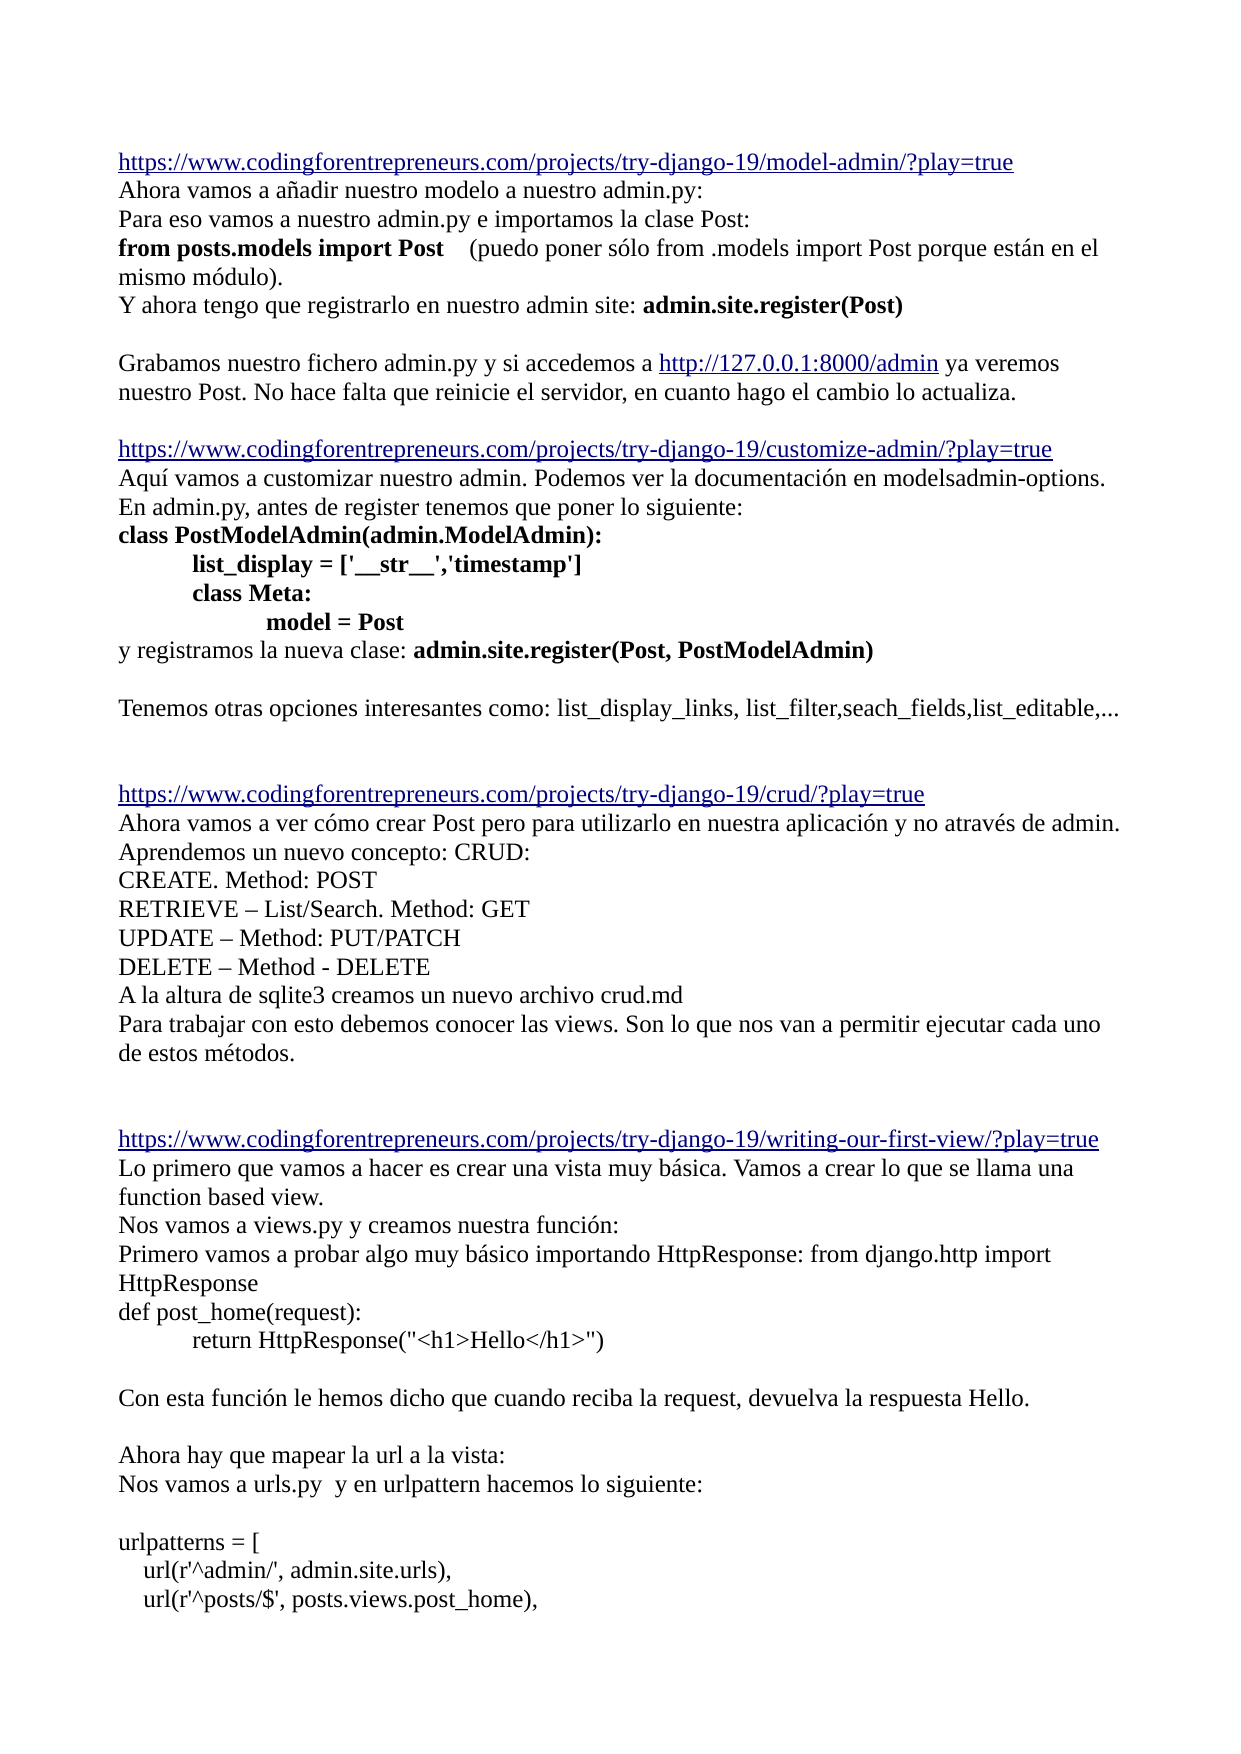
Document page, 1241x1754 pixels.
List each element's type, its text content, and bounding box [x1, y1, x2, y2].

text url(r'^admin/', admin.site.urls), [118, 1556, 1122, 1584]
text Lo primero que vamos a hacer es crear una vista muy básica. Vamos a crear lo que se llama una function based view. [118, 1153, 1122, 1211]
text Primero vamos a probar algo muy básico importando HttpResponse: from django.http import HttpResponse [118, 1239, 1122, 1297]
text Aprendemos un nuevo concepto: CRUD: [118, 837, 1122, 866]
text En admin.py, antes de register tenemos que poner lo siguiente: [118, 492, 1122, 521]
text class Meta: [118, 578, 1122, 607]
text Para eso vamos a nuestro admin.py e importamos la clase Post: [118, 204, 1122, 233]
text url(r'^posts/$', posts.views.post_home), [118, 1584, 1122, 1613]
text DELETE – Method - DELETE [118, 952, 1122, 981]
text class PostModelAdmin(admin.ModelAdmin): [118, 521, 1122, 549]
text CREATE. Method: POST [118, 866, 1122, 894]
text from posts.models import Post (puedo poner sólo from .models import Post porque están en el mismo módulo). [118, 233, 1122, 291]
text Nos vamos a views.py y creamos nuestra función: [118, 1211, 1122, 1239]
text Y ahora tengo que registrarlo en nuestro admin site: admin.site.register(Post) [118, 291, 1122, 319]
text https://www.codingforentrepreneurs.com/projects/try-django-19/customize-admin/?play=true [118, 434, 1122, 463]
text y registramos la nueva clase: admin.site.register(Post, PostModelAdmin) [118, 636, 1122, 664]
text https://www.codingforentrepreneurs.com/projects/try-django-19/model-admin/?play=true [118, 147, 1122, 176]
text UPDATE – Method: PUT/PATCH [118, 923, 1122, 952]
text Ahora vamos a añadir nuestro modelo a nuestro admin.py: [118, 176, 1122, 204]
text Con esta función le hemos dicho que cuando reciba la request, devuelva la respuesta Hello. [118, 1383, 1122, 1412]
text Grabamos nuestro fichero admin.py y si accedemos a http://127.0.0.1:8000/admin ya veremos nuestro Post. No hace falta que reinicie el servidor, en cuanto hago el cambio lo actualiza. [118, 348, 1122, 406]
text return HttpResponse("<h1>Hello</h1>") [118, 1326, 1122, 1354]
text def post_home(request): [118, 1297, 1122, 1326]
text RETRIEVE – List/Search. Method: GET [118, 894, 1122, 923]
text A la altura de sqlite3 creamos un nuevo archivo crud.md [118, 981, 1122, 1009]
text Nos vamos a urls.py y en urlpattern hacemos lo siguiente: [118, 1469, 1122, 1498]
text Ahora hay que mapear la url a la vista: [118, 1441, 1122, 1469]
text urlpatterns = [ [118, 1527, 1122, 1556]
text model = Post [118, 607, 1122, 636]
text list_display = ['__str__','timestamp'] [118, 549, 1122, 578]
text https://www.codingforentrepreneurs.com/projects/try-django-19/crud/?play=true [118, 779, 1122, 808]
text Ahora vamos a ver cómo crear Post pero para utilizarlo en nuestra aplicación y no através de admin. [118, 808, 1122, 837]
text Para trabajar con esto debemos conocer las views. Son lo que nos van a permitir ejecutar cada uno de estos métodos. [118, 1009, 1122, 1067]
text Tenemos otras opciones interesantes como: list_display_links, list_filter,seach_fields,list_editable,... [118, 693, 1122, 722]
text https://www.codingforentrepreneurs.com/projects/try-django-19/writing-our-first-view/?play=true [118, 1124, 1122, 1153]
text Aquí vamos a customizar nuestro admin. Podemos ver la documentación en modelsadmin-options. [118, 463, 1122, 492]
